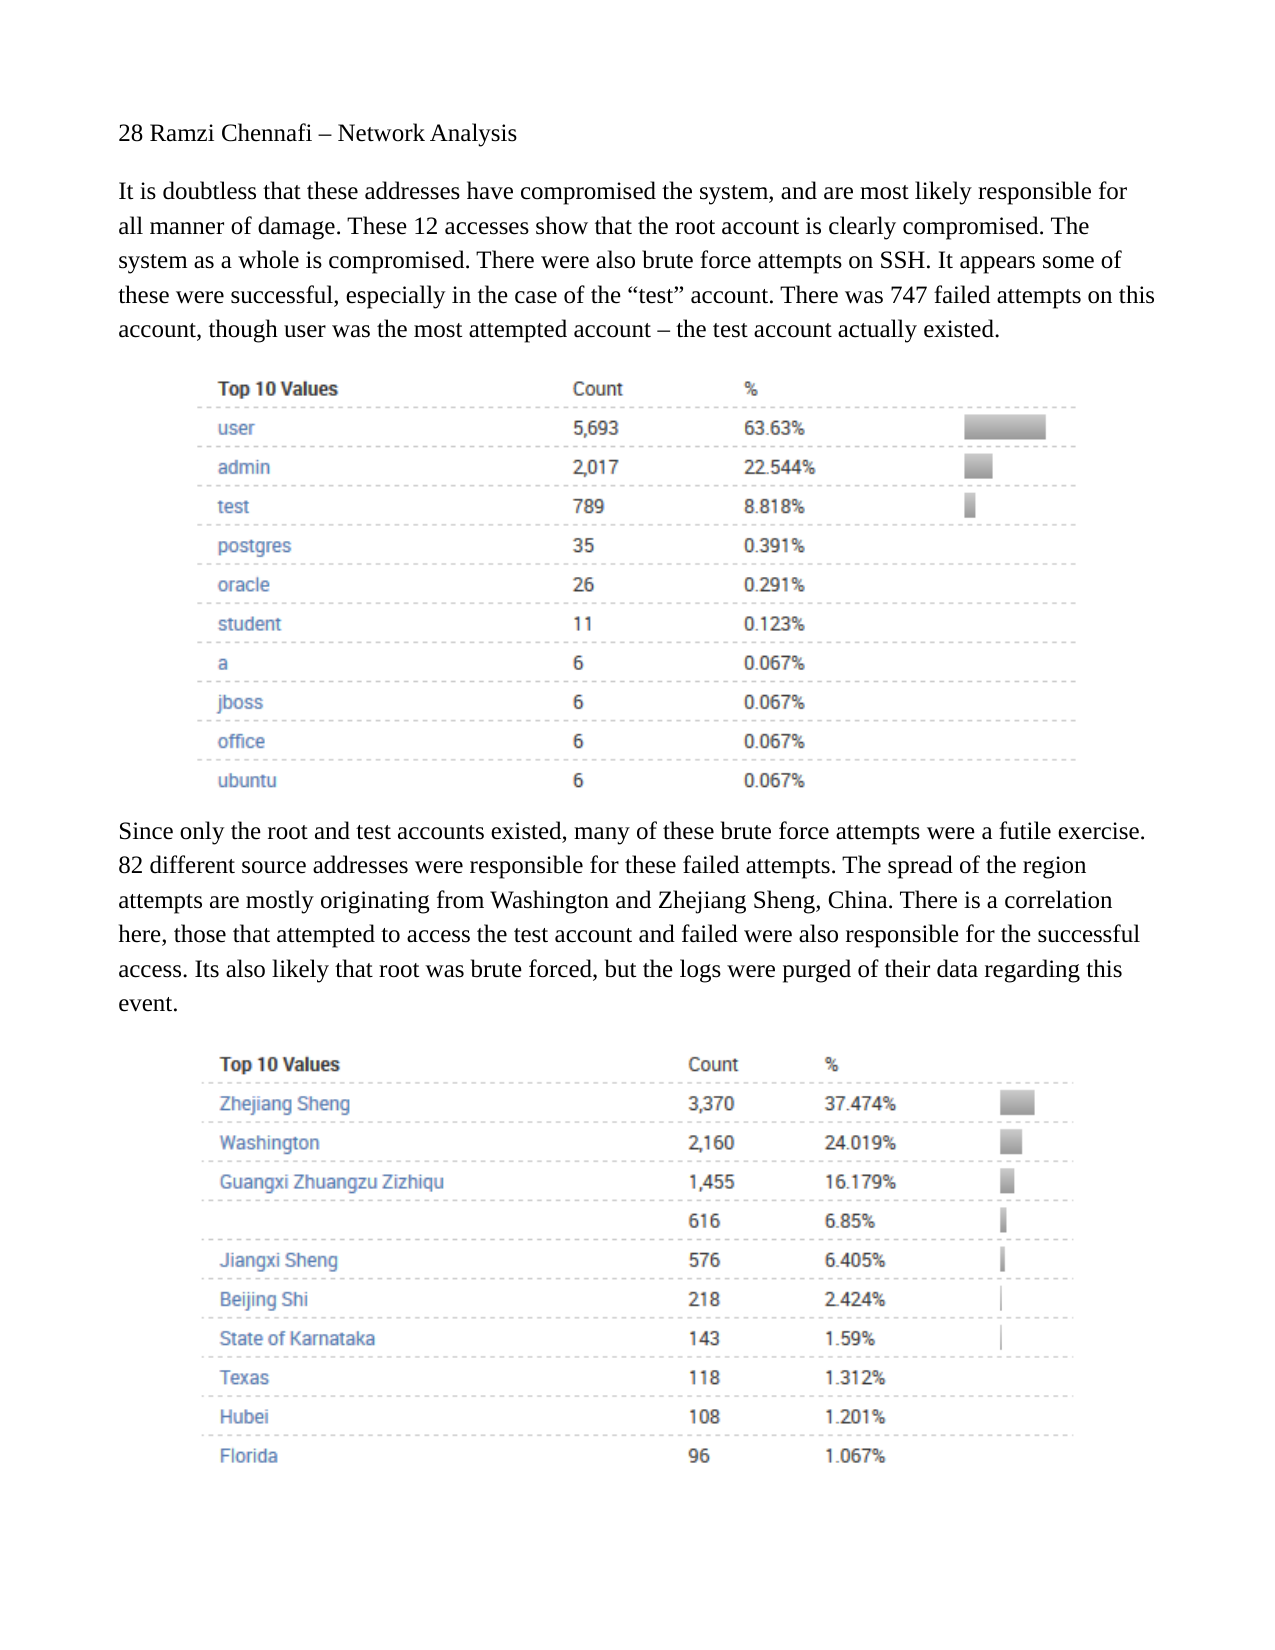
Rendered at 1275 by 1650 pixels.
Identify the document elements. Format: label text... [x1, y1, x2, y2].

text It is doubtless that these addresses have compromised the system, and are most likely responsible for all manner of damage. These 12 accesses show that the root account is clearly compromised. The system as a whole is compromised. There were also brute force attempts on SSH. It appears some of these were successful, especially in the case of the “test” account. There was 747 failed attempts on this account, though user was the most attempted account – the test account actually existed. [118, 176, 1157, 343]
picture [201, 1037, 1074, 1477]
text Since only the root and test accounts existed, many of these brute force attempts were a futile exercise. 82 different source addresses were responsible for these failed attempts. The spread of the region attempts are mostly originating from Washington and Zhejiang Sheng, China. There is a correlation here, those that attempted to access the test account and failed were also responsible for the successful access. Its also likely that root was brute forced, but the logs were purged of their data regarding this event. [118, 363, 1157, 1017]
picture [196, 363, 1079, 811]
